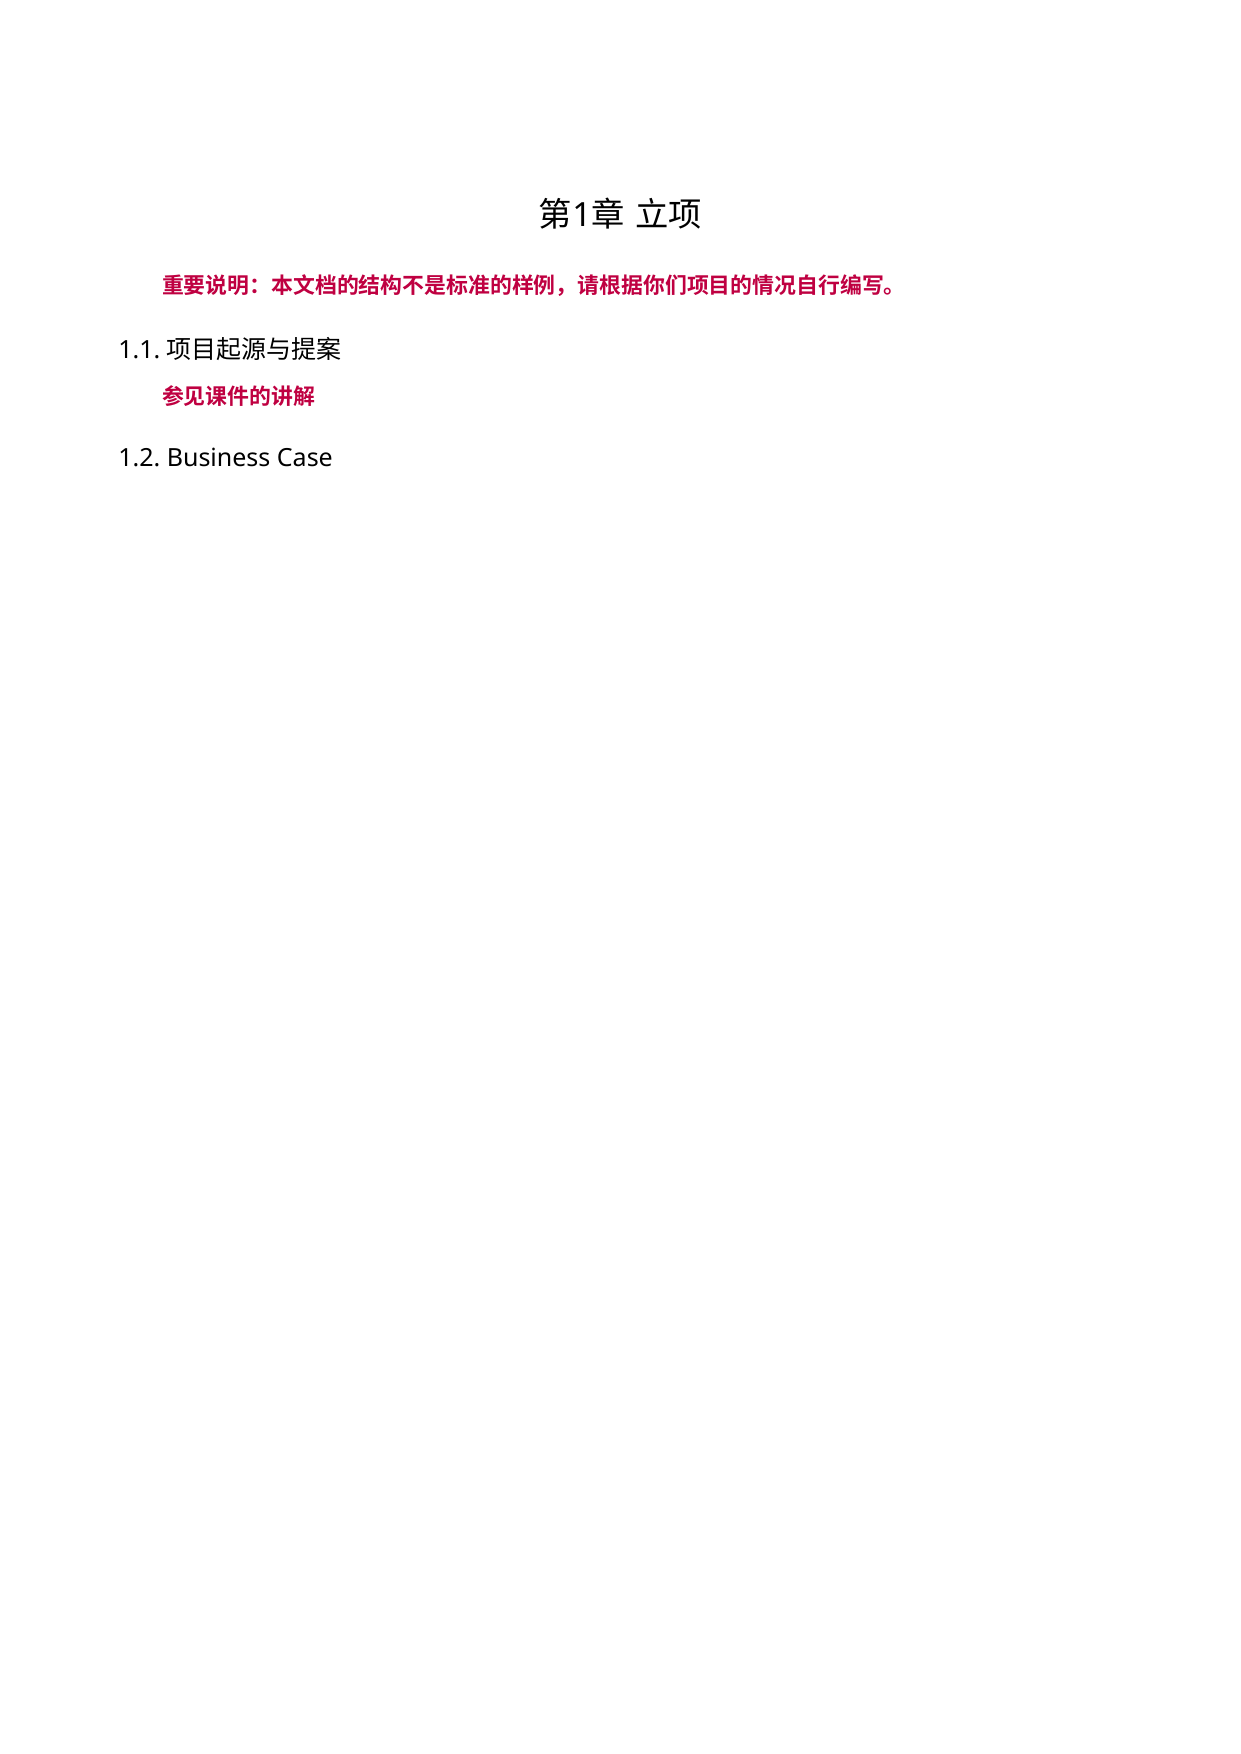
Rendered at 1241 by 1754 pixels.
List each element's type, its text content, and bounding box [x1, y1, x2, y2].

subtitle 立项 [118, 188, 1122, 236]
text 参见课件的讲解 [118, 379, 1122, 411]
subtitle 项目起源与提案 [118, 329, 1122, 365]
text 重要说明：本文档的结构不是标准的样例，请根据你们项目的情况自行编写。 [118, 268, 1122, 300]
subtitle Business Case [118, 439, 1122, 474]
